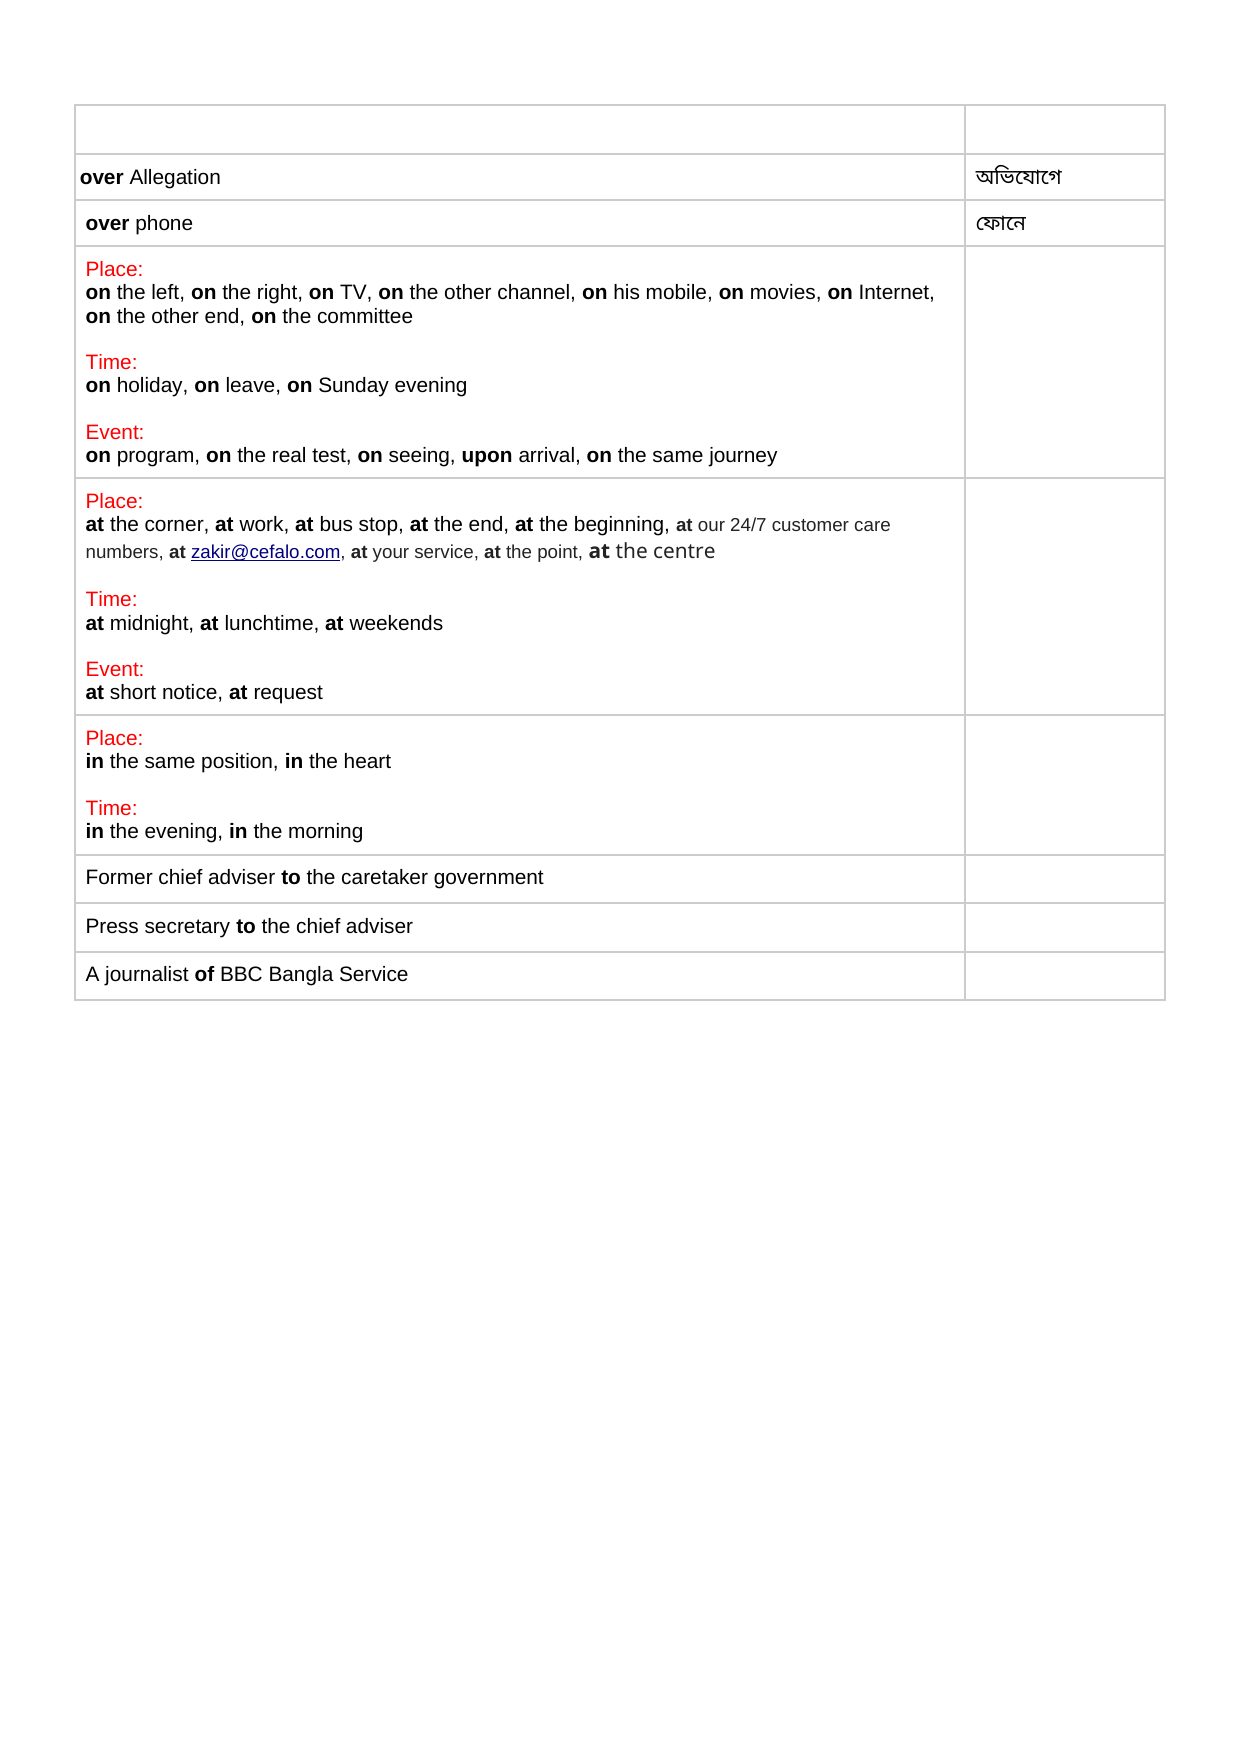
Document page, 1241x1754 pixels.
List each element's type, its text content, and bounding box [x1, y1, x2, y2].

table_cell A journalist of BBC Bangla Service [76, 953, 964, 999]
table_header [76, 106, 964, 153]
table_cell Place: on the left, on the right, on TV, on the other channel, on his mobile, on movies, on Internet, on the other end, on the committee Time: on holiday, on leave, on Sunday evening Event: on program, on the real test, on seeing, upon arrival, on the same journey [76, 247, 964, 477]
table_cell [966, 716, 1164, 853]
table_header [966, 106, 1164, 153]
table_cell over phone [76, 201, 964, 245]
table_cell over Allegation [76, 155, 964, 199]
table_cell ফোনে [966, 201, 1164, 245]
table_cell Press secretary to the chief adviser [76, 904, 964, 951]
table_cell Place: at the corner, at work, at bus stop, at the end, at the beginning, at our 24/7 customer care numbers, at zakir@cefalo.com, at your service, at the point, at the centre Time: at midnight, at lunchtime, at weekends Event: at short notice, at request [76, 479, 964, 714]
table_cell [966, 856, 1164, 902]
table_cell Place: in the same position, in the heart Time: in the evening, in the morning [76, 716, 964, 853]
table_cell [966, 953, 1164, 999]
table_cell [966, 904, 1164, 951]
table_cell Former chief adviser to the caretaker government [76, 856, 964, 902]
table_cell [966, 479, 1164, 714]
table_cell [966, 247, 1164, 477]
table_cell অভিযোগে [966, 155, 1164, 199]
